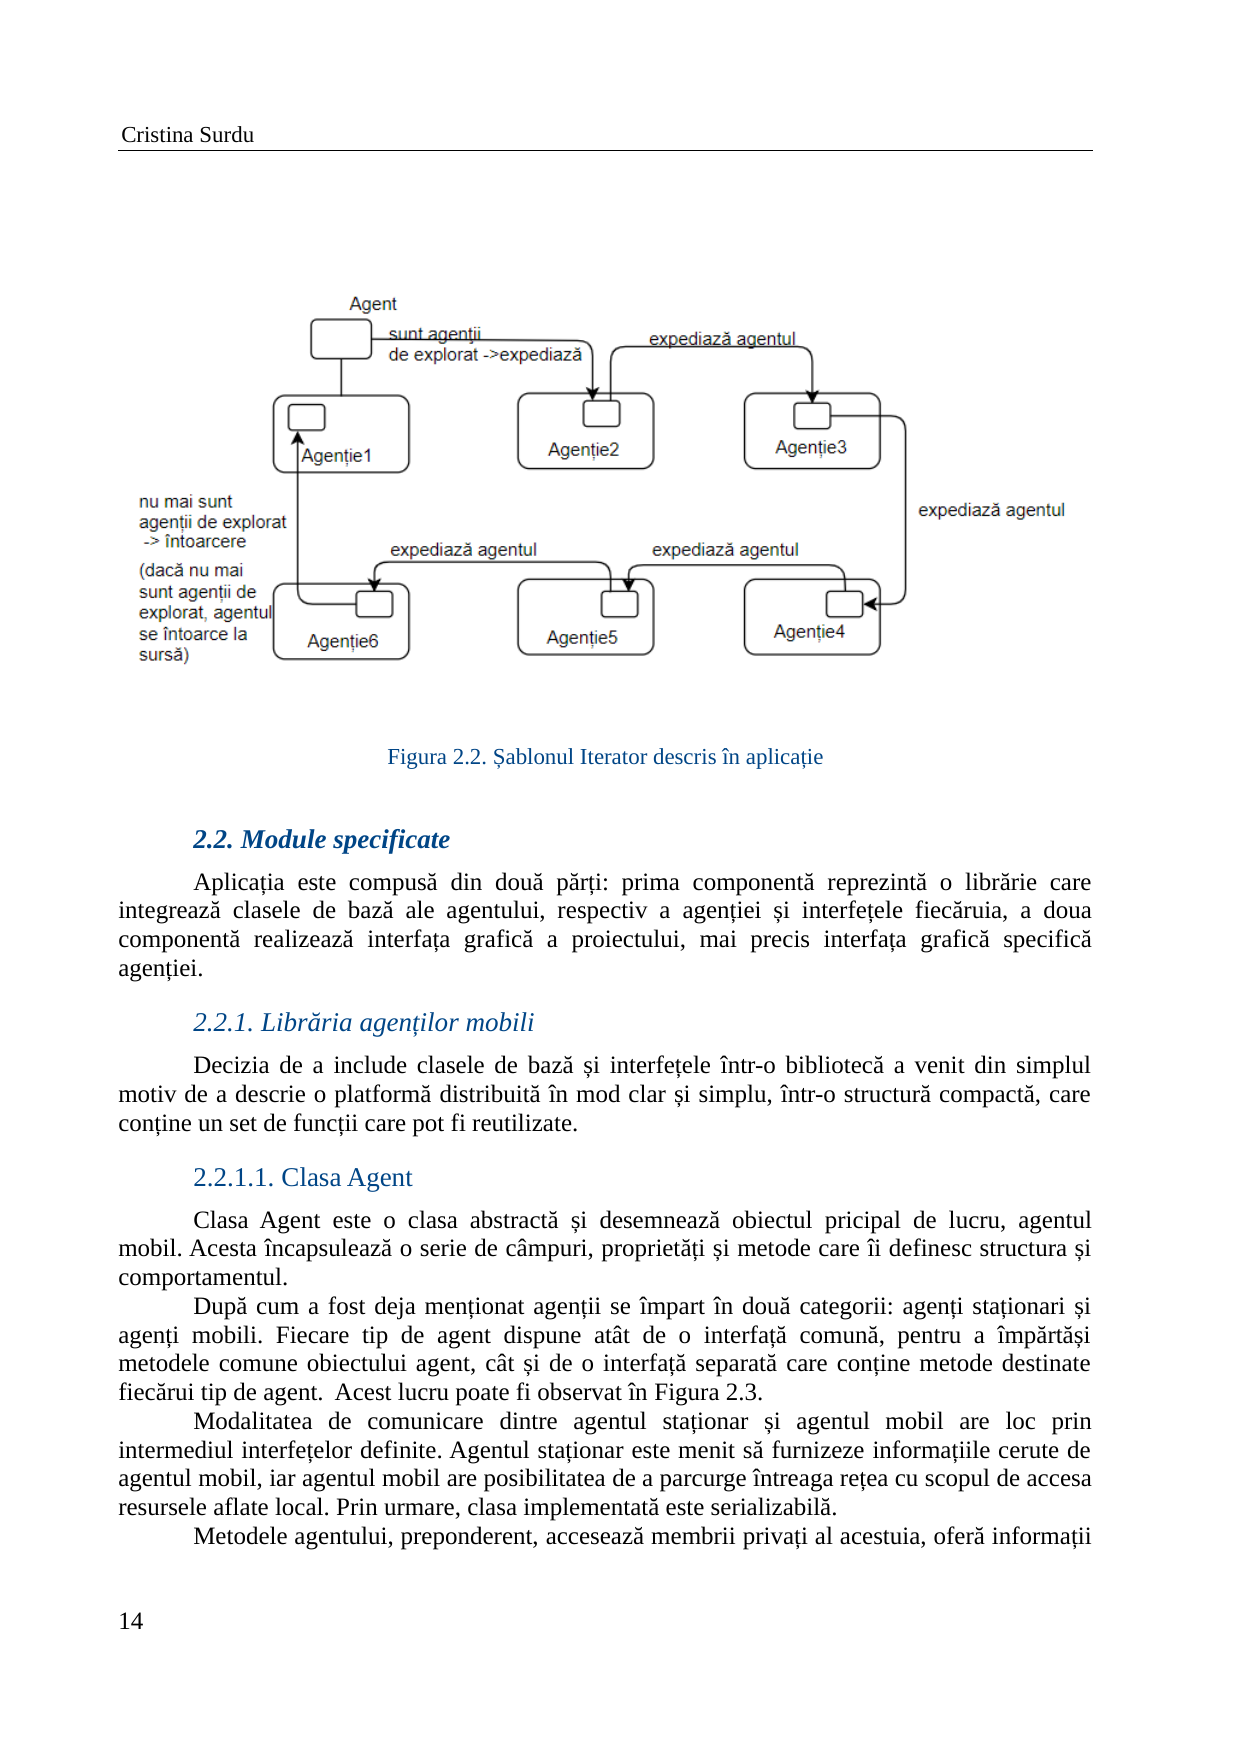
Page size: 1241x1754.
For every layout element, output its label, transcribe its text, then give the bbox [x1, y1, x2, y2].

subtitle Clasa Agent [193, 1161, 1093, 1192]
text Clasa Agent este o clasa abstractă și desemnează obiectul pricipal de lucru, agentul mobil. Acesta încapsulează o serie de câmpuri, proprietăți și metode care îi definesc structura și comportamentul. [118, 1205, 1093, 1291]
text Aplicația este compusă din două părți: prima componentă reprezintă o librărie care integrează clasele de bază ale agentului, respectiv a agenției și interfețele fiecăruia, a doua componentă realizează interfața grafică a proiectului, mai precis interfața grafică specifică agenției. [118, 867, 1093, 982]
text Figura 2.2. Șablonul Iterator descris în aplicație [118, 739, 1093, 770]
text Decizia de a include clasele de bază și interfețele într-o bibliotecă a venit din simplul motiv de a descrie o platformă distribuită în mod clar și simplu, într-o structură compactă, care conține un set de funcții care pot fi reutilizate. [118, 1050, 1093, 1136]
subtitle Librăria agenților mobili [193, 1007, 1093, 1038]
text Modalitatea de comunicare dintre agentul staționar și agentul mobil are loc prin intermediul interfețelor definite. Agentul staționar este menit să furnizeze informațiile cerute de agentul mobil, iar agentul mobil are posibilitatea de a parcurge întreaga rețea cu scopul de accesa resursele aflate local. Prin urmare, clasa implementată este serializabilă. [118, 1406, 1093, 1521]
text Metodele agentului, preponderent, accesează membrii privați al acestuia, oferă informații [118, 1521, 1093, 1550]
text După cum a fost deja menționat agenții se împart în două categorii: agenți staționari și agenți mobili. Fiecare tip de agent dispune atât de o interfață comună, pentru a împărtăși metodele comune obiectului agent, cât și de o interfață separată care conține metode destinate fiecărui tip de agent. Acest lucru poate fi observat în Figura 2.3. [118, 1291, 1093, 1406]
subtitle Module specificate [193, 823, 1093, 854]
picture [118, 180, 1093, 739]
